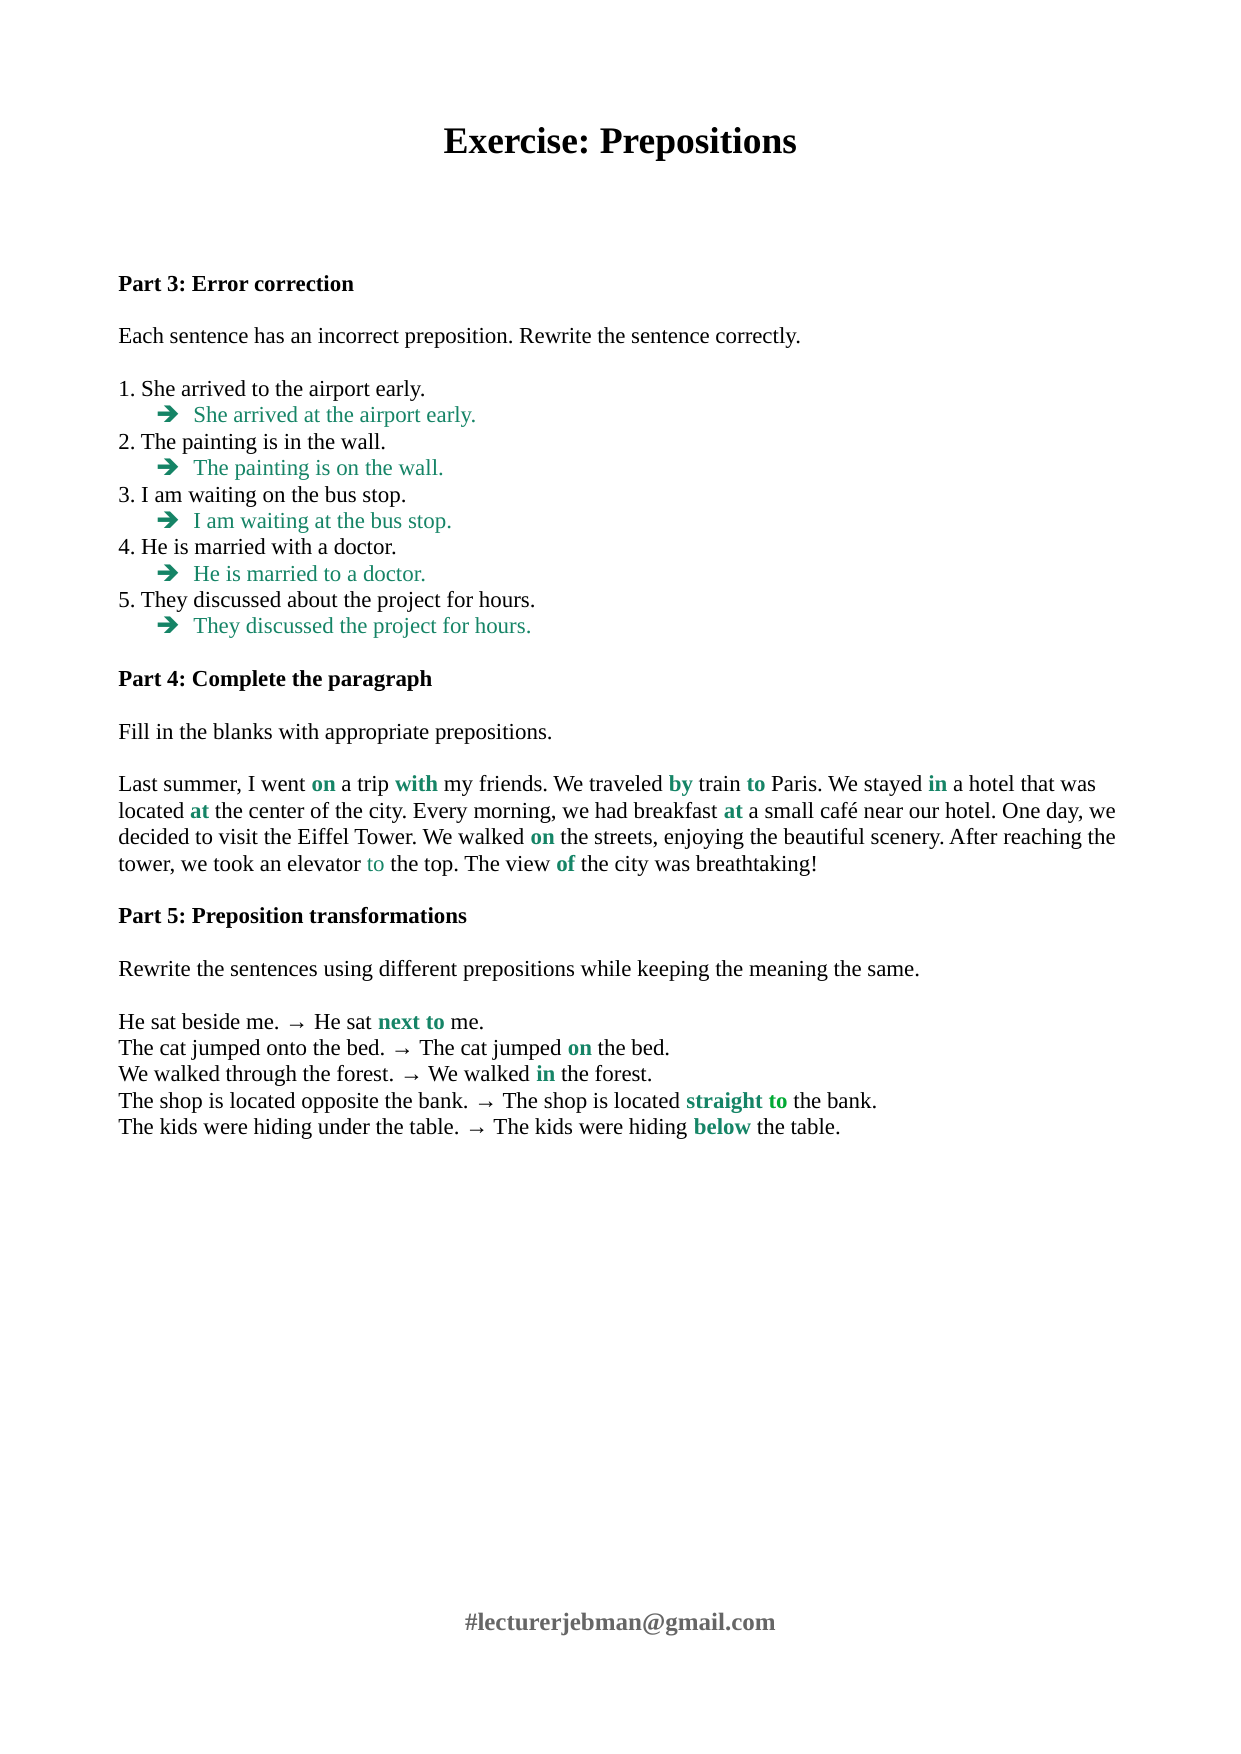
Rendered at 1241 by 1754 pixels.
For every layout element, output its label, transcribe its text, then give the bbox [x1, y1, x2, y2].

text 4. He is married with a doctor. [118, 533, 1122, 560]
text 2. The painting is in the wall. [118, 428, 1122, 454]
list They discussed the project for hours. [156, 612, 1122, 639]
text The cat jumped onto the bed. → The cat jumped on the bed. [118, 1034, 1122, 1060]
text 3. I am waiting on the bus stop. [118, 481, 1122, 507]
text We walked through the forest. → We walked in the forest. [118, 1060, 1122, 1087]
text Last summer, I went on a trip with my friends. We traveled by train to Paris. We stayed in a hotel that was located at the center of the city. Every morning, we had breakfast at a small café near our hotel. One day, we decided to visit the Eiffel Tower. We walked on the streets, enjoying the beautiful scenery. After reaching the tower, we took an elevator to the top. The view of the city was breathtaking! [118, 771, 1122, 876]
text He sat beside me. → He sat next to me. [118, 1008, 1122, 1034]
text Each sentence has an incorrect preposition. Rewrite the sentence correctly. [118, 322, 1122, 349]
list He is married to a doctor. [156, 560, 1122, 586]
text The kids were hiding under the table. → The kids were hiding below the table. [118, 1113, 1122, 1139]
list She arrived at the airport early. [156, 402, 1122, 428]
text Part 5: Preposition transformations [118, 902, 1122, 929]
text Part 4: Complete the paragraph [118, 665, 1122, 691]
text 5. They discussed about the project for hours. [118, 586, 1122, 612]
list The painting is on the wall. [156, 454, 1122, 481]
text Fill in the blanks with appropriate prepositions. [118, 718, 1122, 744]
text 1. She arrived to the airport early. [118, 375, 1122, 402]
text Part 3: Error correction [118, 270, 1122, 296]
list I am waiting at the bus stop. [156, 507, 1122, 533]
text The shop is located opposite the bank. → The shop is located straight to the bank. [118, 1087, 1122, 1113]
text Rewrite the sentences using different prepositions while keeping the meaning the same. [118, 955, 1122, 981]
